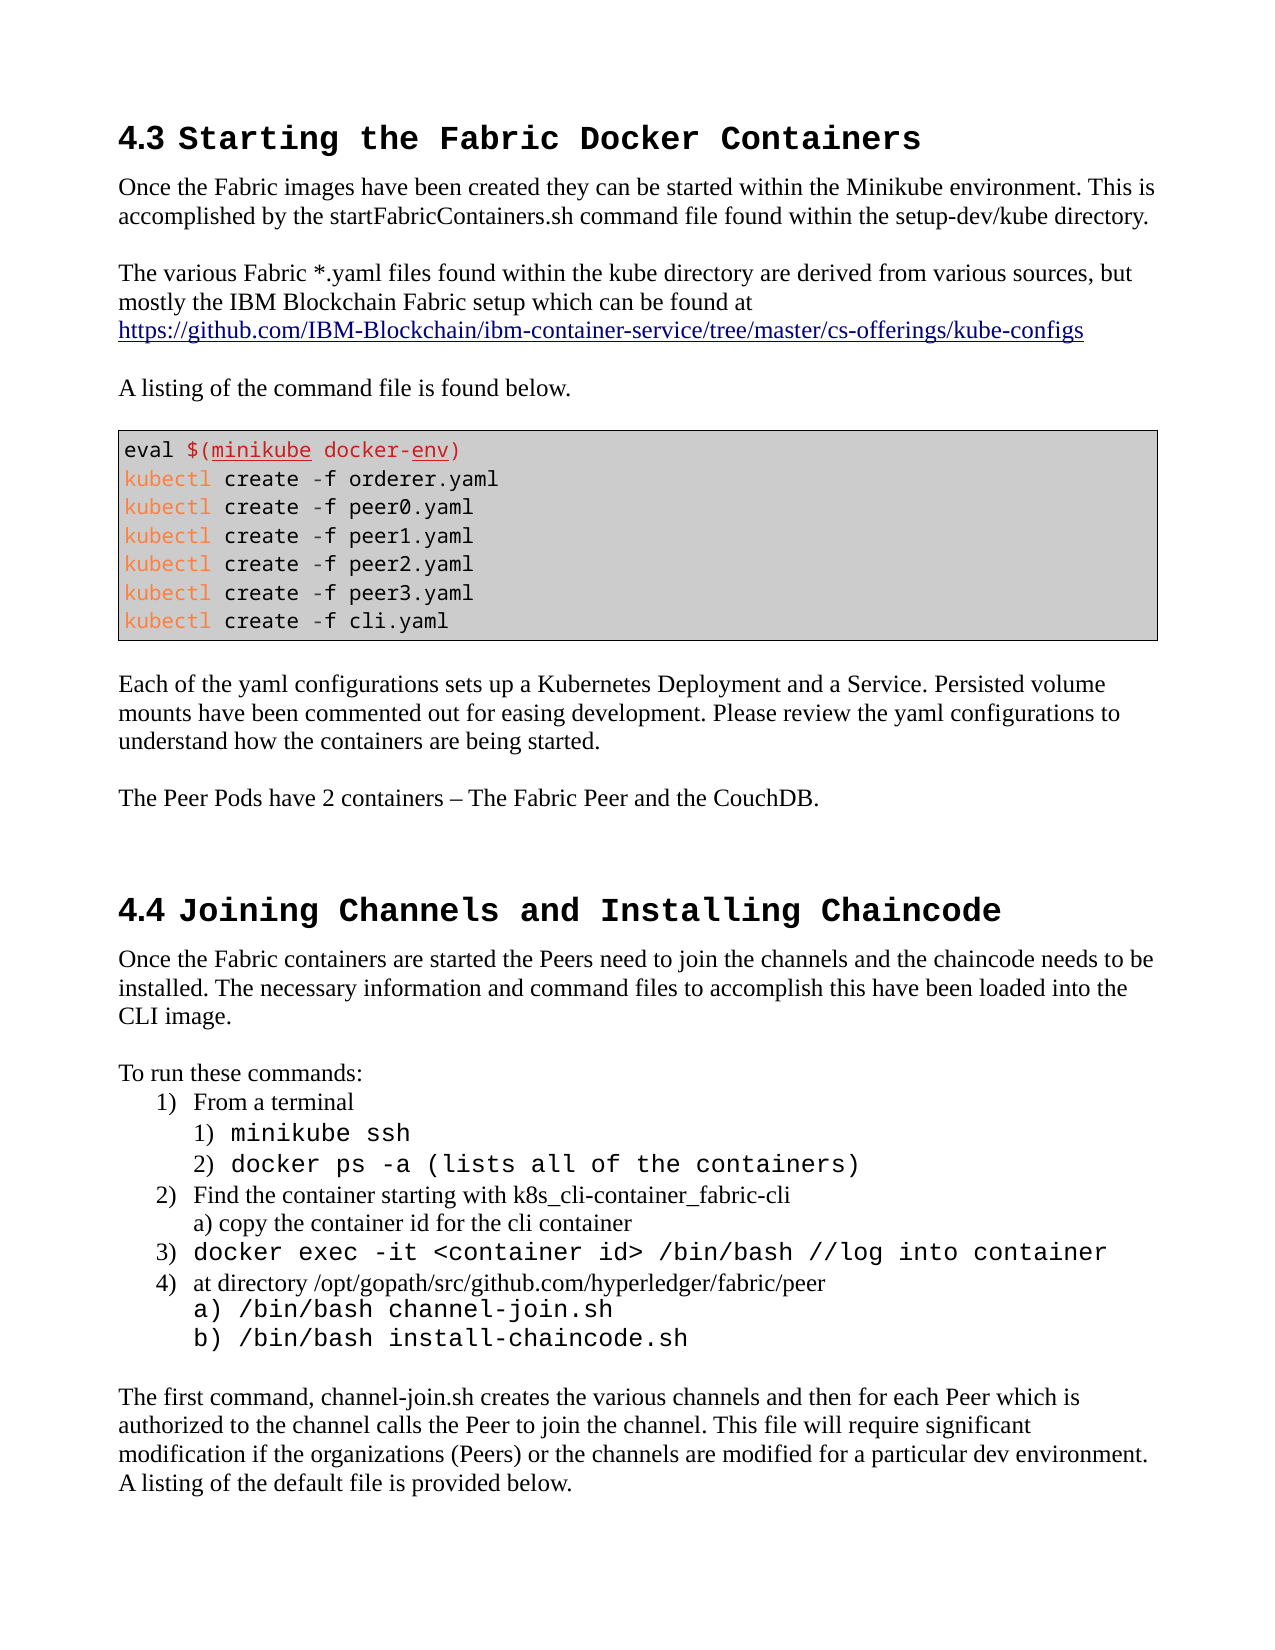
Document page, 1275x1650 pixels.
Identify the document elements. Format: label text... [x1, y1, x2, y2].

list a) /bin/bash channel-join.sh [156, 1297, 1157, 1325]
text The Peer Pods have 2 containers – The Fabric Peer and the CouchDB. [118, 783, 1157, 812]
text To run these commands: [118, 1058, 1157, 1087]
list Find the container starting with k8s_cli-container_fabric-cli [156, 1180, 1157, 1208]
list a) copy the container id for the cli container [156, 1208, 1157, 1237]
list From a terminal [156, 1087, 1157, 1118]
subtitle Starting the Fabric Docker Containers [118, 118, 1157, 160]
list b) /bin/bash install-chaincode.sh [156, 1325, 1157, 1353]
text The various Fabric *.yaml files found within the kube directory are derived from various sources, but mostly the IBM Blockchain Fabric setup which can be found at https://github.com/IBM-Blockchain/ibm-container-service/tree/master/cs-offerings/kube-configs [118, 258, 1157, 344]
text A listing of the command file is found below. [118, 373, 1157, 401]
list minikube ssh [193, 1118, 1157, 1149]
text Once the Fabric containers are started the Peers need to join the channels and the chaincode needs to be installed. The necessary information and command files to accomplish this have been loaded into the CLI image. [118, 944, 1157, 1030]
subtitle Joining Channels and Installing Chaincode [118, 890, 1157, 931]
text The first command, channel-join.sh creates the various channels and then for each Peer which is authorized to the channel calls the Peer to join the channel. This file will require significant modification if the organizations (Peers) or the channels are modified for a particular dev environment. A listing of the default file is provided below. [118, 1382, 1157, 1497]
table_header eval $(minikube docker-env) kubectl create -f orderer.yaml kubectl create -f peer0.yaml kubectl create -f peer1.yaml kubectl create -f peer2.yaml kubectl create -f peer3.yaml kubectl create -f cli.yaml [119, 431, 1157, 640]
list docker exec -it <container id> /bin/bash //log into container [156, 1237, 1157, 1268]
list at directory /opt/gopath/src/github.com/hyperledger/fabric/peer [156, 1268, 1157, 1297]
list docker ps -a (lists all of the containers) [193, 1149, 1157, 1180]
text Once the Fabric images have been created they can be started within the Minikube environment. This is accomplished by the startFabricContainers.sh command file found within the setup-dev/kube directory. [118, 172, 1157, 230]
text Each of the yaml configurations sets up a Kubernetes Deployment and a Service. Persisted volume mounts have been commented out for easing development. Please review the yaml configurations to understand how the containers are being started. [118, 669, 1157, 755]
